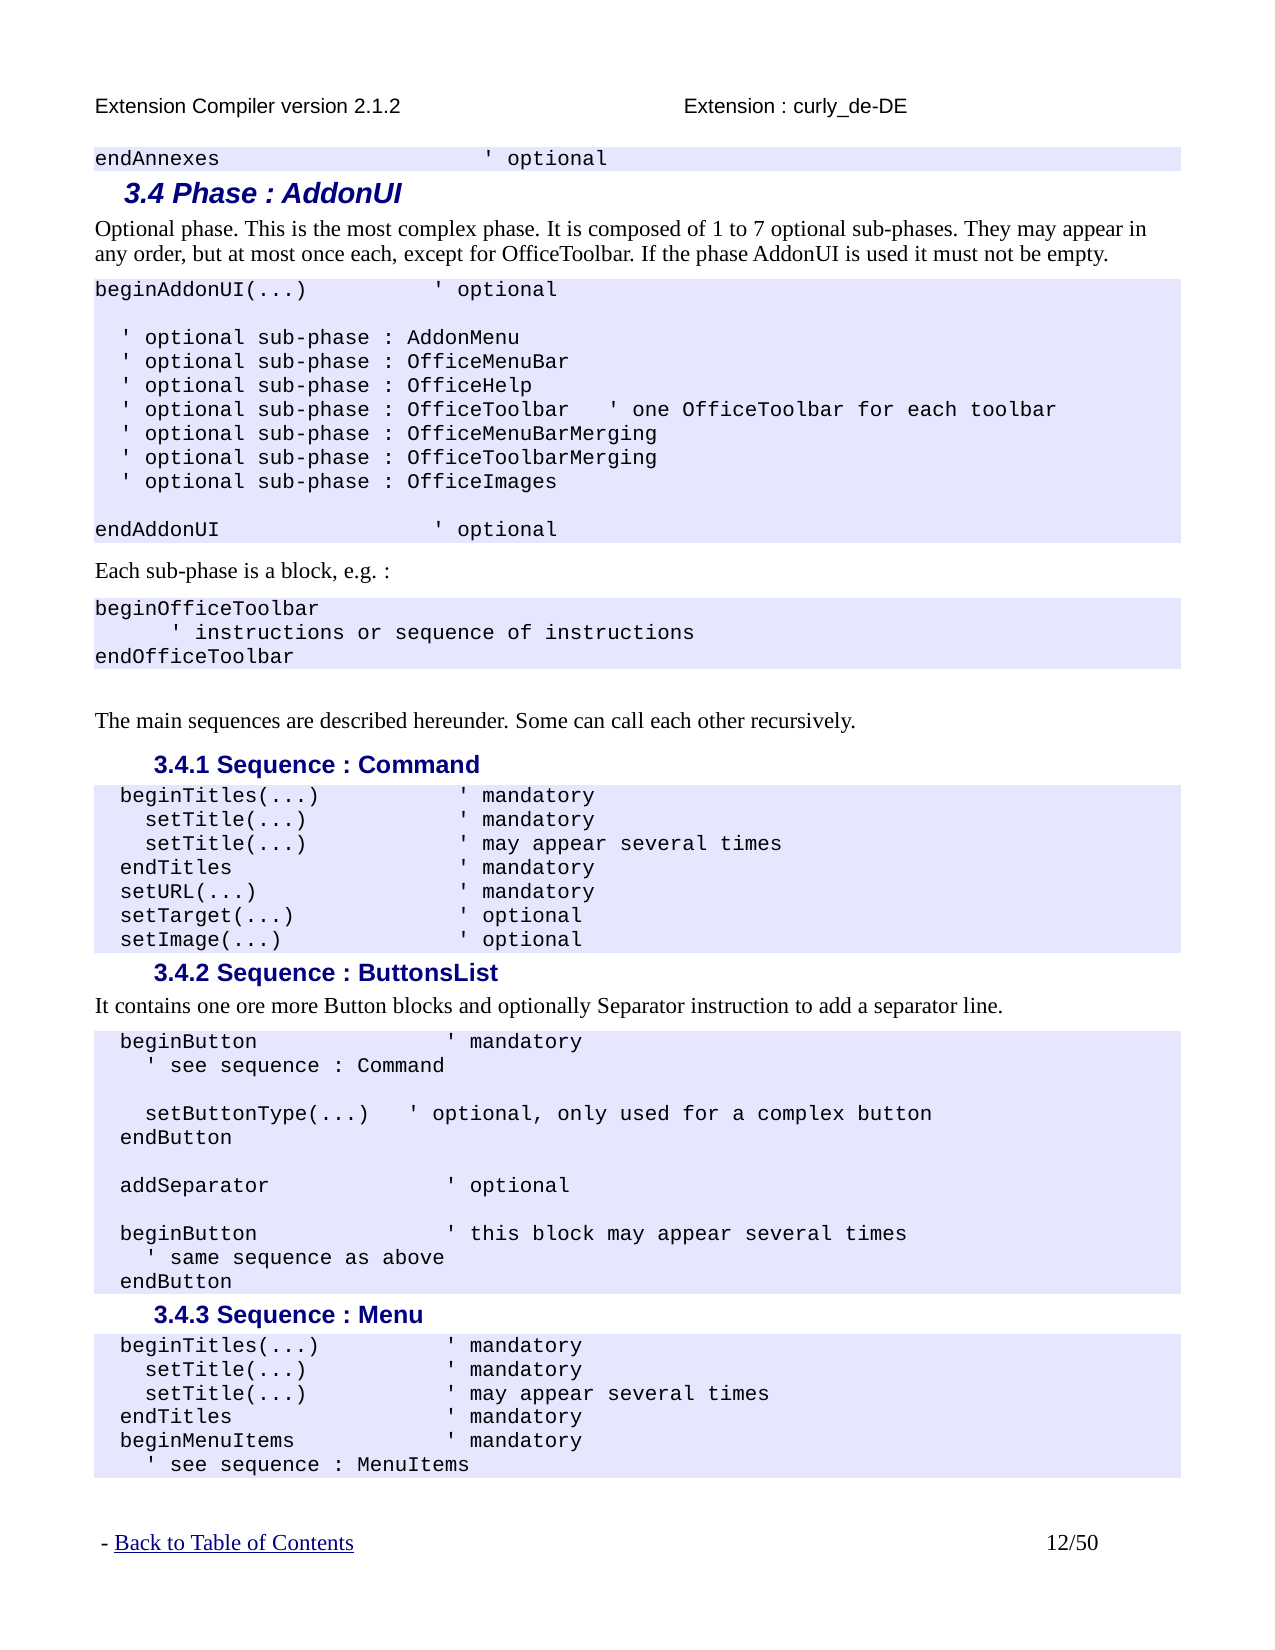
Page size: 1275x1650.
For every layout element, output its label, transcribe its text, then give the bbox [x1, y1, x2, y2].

subtitle Phase : AddonUI [124, 177, 1181, 210]
text setTitle(...) ' mandatory [94, 809, 1181, 833]
text ' optional sub-phase : AddonMenu [94, 327, 1181, 351]
text setTitle(...) ' may appear several times [94, 1382, 1181, 1406]
text ' optional sub-phase : OfficeImages [94, 471, 1181, 495]
text beginButton ' this block may appear several times [94, 1223, 1181, 1247]
text beginButton ' mandatory [94, 1031, 1181, 1055]
text Optional phase. This is the most complex phase. It is composed of 1 to 7 optional sub-phases. They may appear in any order, but at most once each, except for OfficeToolbar. If the phase AddonUI is used it must not be empty. [94, 216, 1181, 267]
text setButtonType(...) ' optional, only used for a complex button [94, 1103, 1181, 1127]
subtitle Sequence : ButtonsList [153, 959, 1181, 987]
text beginMenuItems ' mandatory [94, 1430, 1181, 1454]
text beginAddonUI(...) ' optional [94, 279, 1181, 303]
text endAnnexes ' optional [94, 147, 1181, 171]
text ' same sequence as above [94, 1247, 1181, 1271]
text ' optional sub-phase : OfficeHelp [94, 375, 1181, 399]
text ' optional sub-phase : OfficeToolbarMerging [94, 447, 1181, 471]
text ' optional sub-phase : OfficeToolbar ' one OfficeToolbar for each toolbar [94, 399, 1181, 423]
text setTarget(...) ' optional [94, 905, 1181, 929]
text ' optional sub-phase : OfficeMenuBar [94, 351, 1181, 375]
text setURL(...) ' mandatory [94, 881, 1181, 905]
text beginTitles(...) ' mandatory [94, 1334, 1181, 1358]
text endButton [94, 1127, 1181, 1151]
text setTitle(...) ' mandatory [94, 1358, 1181, 1382]
subtitle Sequence : Menu [153, 1301, 1181, 1328]
subtitle Sequence : Command [153, 751, 1181, 779]
text endButton [94, 1271, 1181, 1294]
text setImage(...) ' optional [94, 929, 1181, 953]
text endAddonUI ' optional [94, 519, 1181, 543]
text addSeparator ' optional [94, 1175, 1181, 1199]
text The main sequences are described hereunder. Some can call each other recursively. [94, 707, 1181, 733]
text endTitles ' mandatory [94, 1406, 1181, 1430]
text Each sub-phase is a block, e.g. : [94, 557, 1181, 583]
text endTitles ' mandatory [94, 857, 1181, 881]
text beginTitles(...) ' mandatory [94, 785, 1181, 809]
text ' instructions or sequence of instructions [94, 622, 1181, 646]
text ' see sequence : MenuItems [94, 1454, 1181, 1478]
text beginOfficeToolbar [94, 598, 1181, 622]
text ' see sequence : Command [94, 1055, 1181, 1079]
text ' optional sub-phase : OfficeMenuBarMerging [94, 423, 1181, 447]
text setTitle(...) ' may appear several times [94, 833, 1181, 857]
text endOfficeToolbar [94, 646, 1181, 669]
text It contains one ore more Button blocks and optionally Separator instruction to add a separator line. [94, 993, 1181, 1018]
